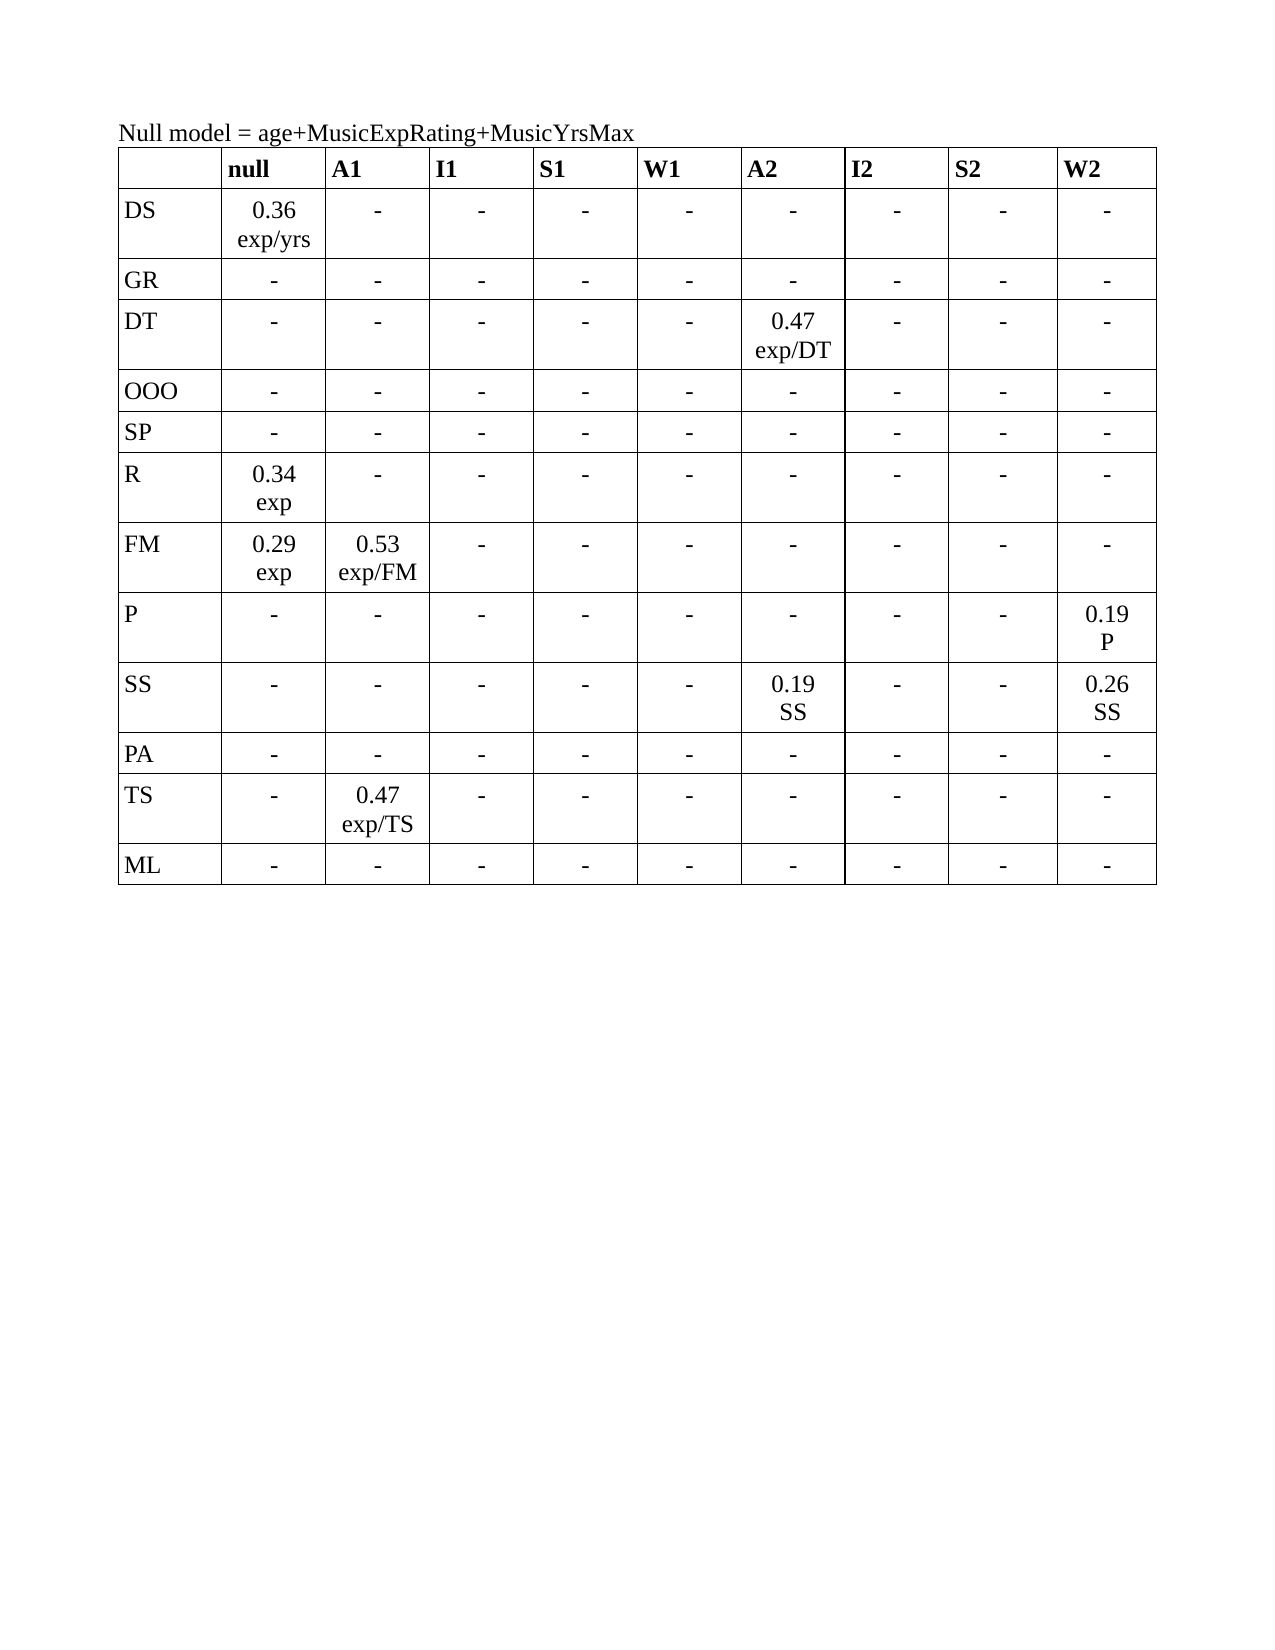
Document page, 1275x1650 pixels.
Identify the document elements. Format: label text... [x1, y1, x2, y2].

table_cell - [949, 774, 1057, 843]
table_cell - [846, 453, 948, 522]
table_cell - [638, 523, 741, 592]
table_cell - [430, 453, 533, 522]
table_cell 0.53 exp/FM [326, 523, 429, 592]
table_cell - [430, 663, 533, 732]
table_cell - [949, 300, 1057, 369]
table_cell - [1058, 412, 1156, 452]
table_cell - [534, 412, 637, 452]
table_cell - [430, 774, 533, 843]
table_cell 0.26 SS [1058, 663, 1156, 732]
table_cell - [326, 189, 429, 258]
table_cell - [846, 523, 948, 592]
table_cell - [638, 593, 741, 662]
table_cell - [326, 844, 429, 884]
table_cell - [742, 370, 844, 411]
table_cell - [949, 189, 1057, 258]
table_header A2 [742, 148, 844, 188]
table_cell - [638, 259, 741, 299]
table_cell - [534, 370, 637, 411]
table_cell - [534, 733, 637, 773]
table_cell 0.47 exp/TS [326, 774, 429, 843]
table_cell - [534, 844, 637, 884]
table_header S1 [534, 148, 637, 188]
table_header A1 [326, 148, 429, 188]
table_cell - [742, 774, 844, 843]
table_cell - [638, 370, 741, 411]
table_cell - [742, 412, 844, 452]
table_cell - [638, 844, 741, 884]
table_cell OOO [119, 370, 221, 411]
table_cell - [742, 844, 844, 884]
table_header I1 [430, 148, 533, 188]
table_cell - [534, 593, 637, 662]
table_cell GR [119, 259, 221, 299]
table_cell - [742, 189, 844, 258]
table_cell - [430, 593, 533, 662]
table_cell - [638, 774, 741, 843]
table_cell - [638, 412, 741, 452]
table_cell - [949, 412, 1057, 452]
table_cell - [638, 733, 741, 773]
table_cell - [222, 844, 325, 884]
table_cell - [534, 300, 637, 369]
table_cell P [119, 593, 221, 662]
table_cell - [846, 663, 948, 732]
table_cell DS [119, 189, 221, 258]
table_cell - [846, 370, 948, 411]
table_cell - [949, 259, 1057, 299]
table_cell SS [119, 663, 221, 732]
table_cell - [430, 523, 533, 592]
table_cell - [1058, 733, 1156, 773]
table_cell - [1058, 259, 1156, 299]
table_cell - [326, 300, 429, 369]
table_cell - [534, 774, 637, 843]
table_cell - [742, 259, 844, 299]
table_cell - [846, 733, 948, 773]
table_cell - [222, 370, 325, 411]
table_cell - [430, 412, 533, 452]
table_header W2 [1058, 148, 1156, 188]
table_cell 0.36 exp/yrs [222, 189, 325, 258]
table_cell - [430, 733, 533, 773]
table_cell - [638, 300, 741, 369]
table_cell - [846, 300, 948, 369]
table_header I2 [846, 148, 948, 188]
table_cell - [222, 593, 325, 662]
table_cell - [742, 523, 844, 592]
table_cell - [534, 453, 637, 522]
table_cell - [326, 412, 429, 452]
table_cell - [222, 733, 325, 773]
table_cell - [638, 663, 741, 732]
table_cell PA [119, 733, 221, 773]
table_cell 0.29 exp [222, 523, 325, 592]
table_cell - [742, 453, 844, 522]
table_cell - [949, 733, 1057, 773]
table_cell ML [119, 844, 221, 884]
table_cell - [949, 663, 1057, 732]
table_cell - [1058, 844, 1156, 884]
table_cell FM [119, 523, 221, 592]
table_cell - [430, 189, 533, 258]
table_cell - [949, 370, 1057, 411]
table_header W1 [638, 148, 741, 188]
table_cell - [430, 300, 533, 369]
table_cell - [222, 259, 325, 299]
table_cell 0.19 SS [742, 663, 844, 732]
table_header [119, 148, 221, 188]
table_cell - [222, 774, 325, 843]
table_cell - [534, 189, 637, 258]
table_header null [222, 148, 325, 188]
table_cell R [119, 453, 221, 522]
table_cell - [949, 453, 1057, 522]
table_cell - [430, 370, 533, 411]
table_cell - [534, 259, 637, 299]
table_cell - [222, 412, 325, 452]
table_cell SP [119, 412, 221, 452]
table_cell - [846, 774, 948, 843]
table_cell - [846, 844, 948, 884]
table_cell - [1058, 189, 1156, 258]
table_cell - [949, 844, 1057, 884]
table_cell - [534, 663, 637, 732]
table_cell - [846, 593, 948, 662]
table_cell - [638, 189, 741, 258]
table_cell DT [119, 300, 221, 369]
table_cell - [326, 453, 429, 522]
table_cell - [846, 412, 948, 452]
table_cell 0.34 exp [222, 453, 325, 522]
table_cell - [430, 844, 533, 884]
table_cell - [222, 663, 325, 732]
table_cell - [1058, 370, 1156, 411]
table_cell - [638, 453, 741, 522]
text Null model = age+MusicExpRating+MusicYrsMax [118, 118, 1157, 147]
table_cell - [846, 259, 948, 299]
table_cell - [1058, 523, 1156, 592]
table_cell - [326, 370, 429, 411]
table_cell - [430, 259, 533, 299]
table_cell - [949, 593, 1057, 662]
table_cell - [1058, 774, 1156, 843]
table_cell - [949, 523, 1057, 592]
table_cell - [326, 733, 429, 773]
table_cell - [534, 523, 637, 592]
table_cell - [326, 663, 429, 732]
table_cell - [326, 259, 429, 299]
table_cell - [222, 300, 325, 369]
table_cell - [326, 593, 429, 662]
table_cell - [742, 593, 844, 662]
table_cell - [742, 733, 844, 773]
table_cell 0.19 P [1058, 593, 1156, 662]
table_header S2 [949, 148, 1057, 188]
table_cell 0.47 exp/DT [742, 300, 844, 369]
table_cell - [1058, 453, 1156, 522]
table_cell - [846, 189, 948, 258]
table_cell TS [119, 774, 221, 843]
table_cell - [1058, 300, 1156, 369]
